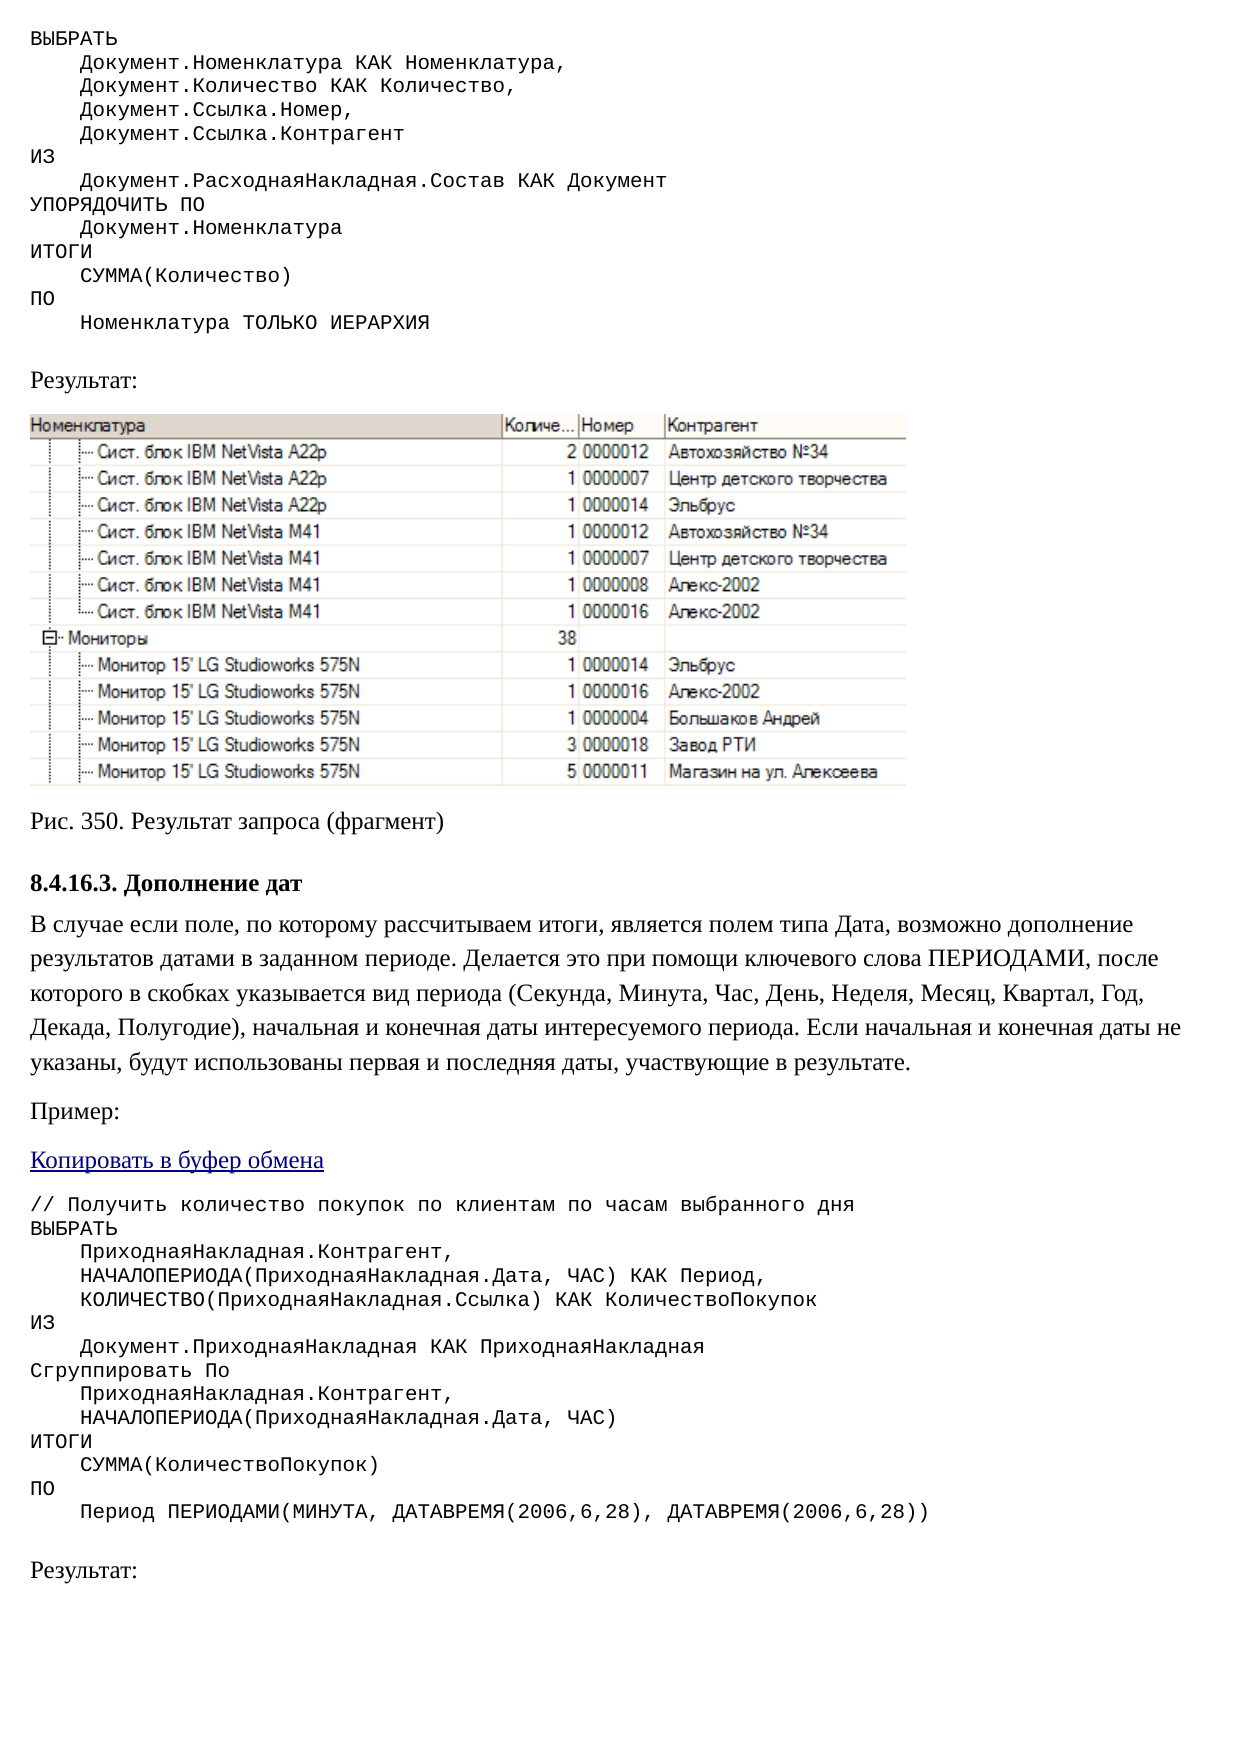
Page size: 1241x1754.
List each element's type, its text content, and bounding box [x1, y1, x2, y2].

text УПОРЯДОЧИТЬ ПО [30, 194, 1211, 217]
text ИЗ [30, 1312, 1211, 1336]
text ПриходнаяНакладная.Контрагент, [30, 1383, 1211, 1407]
text Номенклатура ТОЛЬКО ИЕРАРХИЯ [30, 312, 1211, 336]
text Документ.Ссылка.Контрагент [30, 123, 1211, 146]
subtitle 8.4.16.3. Дополнение дат [30, 868, 1211, 897]
text СУММА(Количество) [30, 264, 1211, 288]
text ИТОГИ [30, 241, 1211, 264]
text ИТОГИ [30, 1431, 1211, 1454]
text ВЫБРАТЬ [30, 1218, 1211, 1241]
text // Получить количество покупок по клиентам по часам выбранного дня [30, 1194, 1211, 1218]
text Документ.ПриходнаяНакладная КАК ПриходнаяНакладная [30, 1336, 1211, 1360]
text ПО [30, 288, 1211, 312]
text Документ.РасходнаяНакладная.Состав КАК Документ [30, 170, 1211, 194]
text НАЧАЛОПЕРИОДА(ПриходнаяНакладная.Дата, ЧАС) [30, 1407, 1211, 1431]
text Период ПЕРИОДАМИ(МИНУТА, ДАТАВРЕМЯ(2006,6,28), ДАТАВРЕМЯ(2006,6,28)) [30, 1502, 1211, 1525]
text Документ.Ссылка.Номер, [30, 99, 1211, 123]
text Рис. 350. Результат запроса (фрагмент) [30, 806, 1211, 835]
text Документ.Номенклатура КАК Номенклатура, [30, 52, 1211, 75]
text Пример: [30, 1096, 1211, 1125]
text ПО [30, 1478, 1211, 1502]
text СУММА(КоличествоПокупок) [30, 1454, 1211, 1478]
text ИЗ [30, 146, 1211, 170]
text Документ.Количество КАК Количество, [30, 75, 1211, 99]
text КОЛИЧЕСТВО(ПриходнаяНакладная.Ссылка) КАК КоличествоПокупок [30, 1289, 1211, 1312]
text Сгруппировать По [30, 1360, 1211, 1383]
text Документ.Номенклатура [30, 217, 1211, 241]
text ПриходнаяНакладная.Контрагент, [30, 1241, 1211, 1265]
picture [29, 414, 907, 786]
text Результат: [30, 1555, 1211, 1583]
text Результат: [30, 365, 1211, 394]
text ВЫБРАТЬ [30, 28, 1211, 52]
text В случае если поле, по которому рассчитываем итоги, является полем типа Дата, возможно дополнение результатов датами в заданном периоде. Делается это при помощи ключевого слова ПЕРИОДАМИ, после которого в скобках указывается вид периода (Секунда, Минута, Час, День, Неделя, Месяц, Квартал, Год, Декада, Полугодие), начальная и конечная даты интересуемого периода. Если начальная и конечная даты не указаны, будут использованы первая и последняя даты, участвующие в результате. [30, 909, 1211, 1076]
text НАЧАЛОПЕРИОДА(ПриходнаяНакладная.Дата, ЧАС) КАК Период, [30, 1265, 1211, 1289]
text Копировать в буфер обмена [30, 1145, 1211, 1174]
